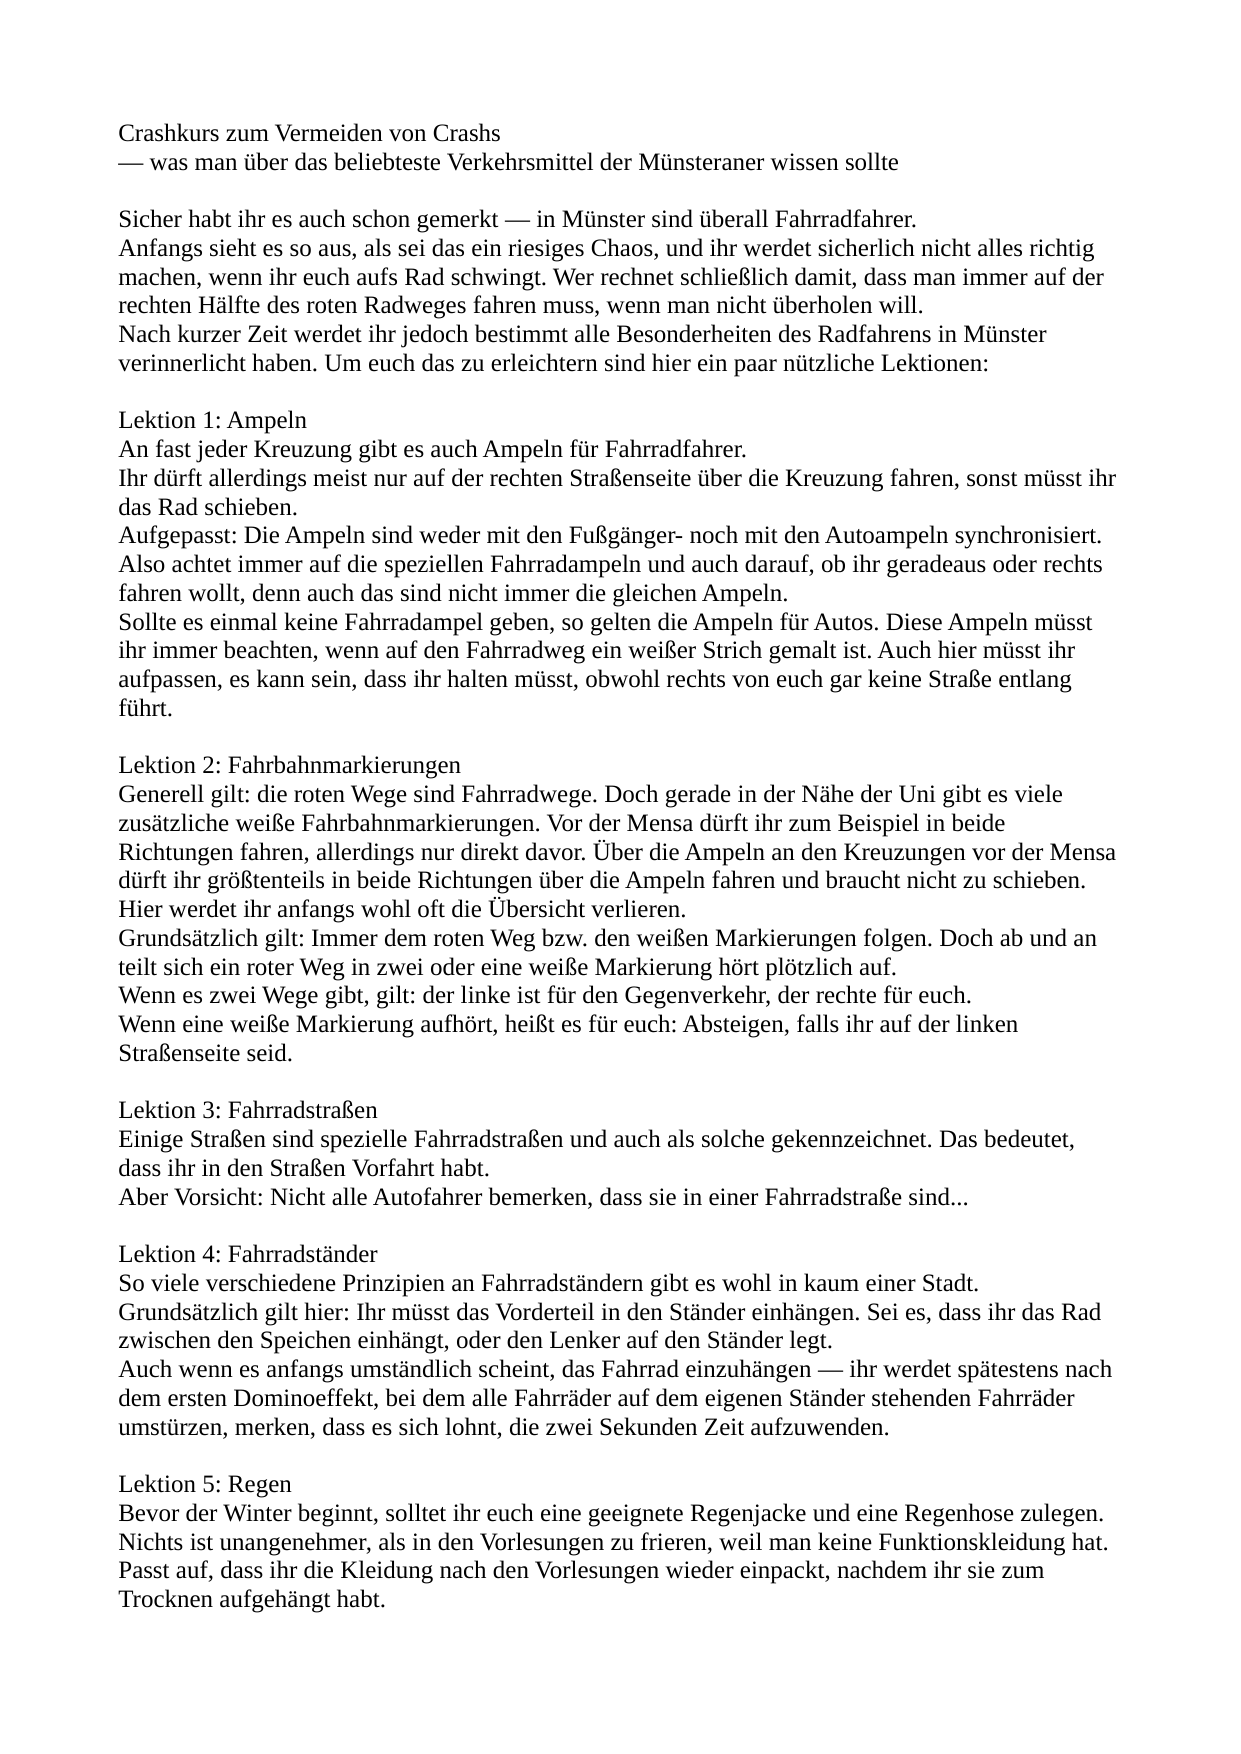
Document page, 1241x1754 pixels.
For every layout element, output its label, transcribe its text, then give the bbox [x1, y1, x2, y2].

text Lektion 4: Fahrradständer [118, 1239, 1122, 1268]
text An fast jeder Kreuzung gibt es auch Ampeln für Fahrradfahrer. [118, 434, 1122, 463]
text Lektion 2: Fahrbahnmarkierungen [118, 751, 1122, 779]
text Sicher habt ihr es auch schon gemerkt — in Münster sind überall Fahrradfahrer. [118, 204, 1122, 233]
text Auch wenn es anfangs umständlich scheint, das Fahrrad einzuhängen — ihr werdet spätestens nach dem ersten Dominoeffekt, bei dem alle Fahrräder auf dem eigenen Ständer stehenden Fahrräder umstürzen, merken, dass es sich lohnt, die zwei Sekunden Zeit aufzuwenden. [118, 1354, 1122, 1441]
text Wenn es zwei Wege gibt, gilt: der linke ist für den Gegenverkehr, der rechte für euch. [118, 981, 1122, 1009]
text Bevor der Winter beginnt, solltet ihr euch eine geeignete Regenjacke und eine Regenhose zulegen. Nichts ist unangenehmer, als in den Vorlesungen zu frieren, weil man keine Funktionskleidung hat. Passt auf, dass ihr die Kleidung nach den Vorlesungen wieder einpackt, nachdem ihr sie zum Trocknen aufgehängt habt. [118, 1498, 1122, 1613]
text Lektion 1: Ampeln [118, 406, 1122, 434]
text ― was man über das beliebteste Verkehrsmittel der Münsteraner wissen sollte [118, 147, 1122, 176]
text Ihr dürft allerdings meist nur auf der rechten Straßenseite über die Kreuzung fahren, sonst müsst ihr das Rad schieben. [118, 463, 1122, 521]
text Einige Straßen sind spezielle Fahrradstraßen und auch als solche gekennzeichnet. Das bedeutet, dass ihr in den Straßen Vorfahrt habt. [118, 1124, 1122, 1182]
text Generell gilt: die roten Wege sind Fahrradwege. Doch gerade in der Nähe der Uni gibt es viele zusätzliche weiße Fahrbahnmarkierungen. Vor der Mensa dürft ihr zum Beispiel in beide Richtungen fahren, allerdings nur direkt davor. Über die Ampeln an den Kreuzungen vor der Mensa dürft ihr größtenteils in beide Richtungen über die Ampeln fahren und braucht nicht zu schieben. Hier werdet ihr anfangs wohl oft die Übersicht verlieren. [118, 779, 1122, 923]
text Grundsätzlich gilt: Immer dem roten Weg bzw. den weißen Markierungen folgen. Doch ab und an teilt sich ein roter Weg in zwei oder eine weiße Markierung hört plötzlich auf. [118, 923, 1122, 981]
text Sollte es einmal keine Fahrradampel geben, so gelten die Ampeln für Autos. Diese Ampeln müsst ihr immer beachten, wenn auf den Fahrradweg ein weißer Strich gemalt ist. Auch hier müsst ihr aufpassen, es kann sein, dass ihr halten müsst, obwohl rechts von euch gar keine Straße entlang führt. [118, 607, 1122, 722]
text Nach kurzer Zeit werdet ihr jedoch bestimmt alle Besonderheiten des Radfahrens in Münster verinnerlicht haben. Um euch das zu erleichtern sind hier ein paar nützliche Lektionen: [118, 319, 1122, 377]
text Grundsätzlich gilt hier: Ihr müsst das Vorderteil in den Ständer einhängen. Sei es, dass ihr das Rad zwischen den Speichen einhängt, oder den Lenker auf den Ständer legt. [118, 1297, 1122, 1354]
text Wenn eine weiße Markierung aufhört, heißt es für euch: Absteigen, falls ihr auf der linken Straßenseite seid. [118, 1009, 1122, 1067]
text Anfangs sieht es so aus, als sei das ein riesiges Chaos, und ihr werdet sicherlich nicht alles richtig machen, wenn ihr euch aufs Rad schwingt. Wer rechnet schließlich damit, dass man immer auf der rechten Hälfte des roten Radweges fahren muss, wenn man nicht überholen will. [118, 233, 1122, 319]
text Aber Vorsicht: Nicht alle Autofahrer bemerken, dass sie in einer Fahrradstraße sind... [118, 1182, 1122, 1211]
text Aufgepasst: Die Ampeln sind weder mit den Fußgänger- noch mit den Autoampeln synchronisiert. Also achtet immer auf die speziellen Fahrradampeln und auch darauf, ob ihr geradeaus oder rechts fahren wollt, denn auch das sind nicht immer die gleichen Ampeln. [118, 521, 1122, 607]
text Crashkurs zum Vermeiden von Crashs [118, 118, 1122, 147]
text Lektion 5: Regen [118, 1469, 1122, 1498]
text So viele verschiedene Prinzipien an Fahrradständern gibt es wohl in kaum einer Stadt. [118, 1268, 1122, 1297]
text Lektion 3: Fahrradstraßen [118, 1096, 1122, 1124]
